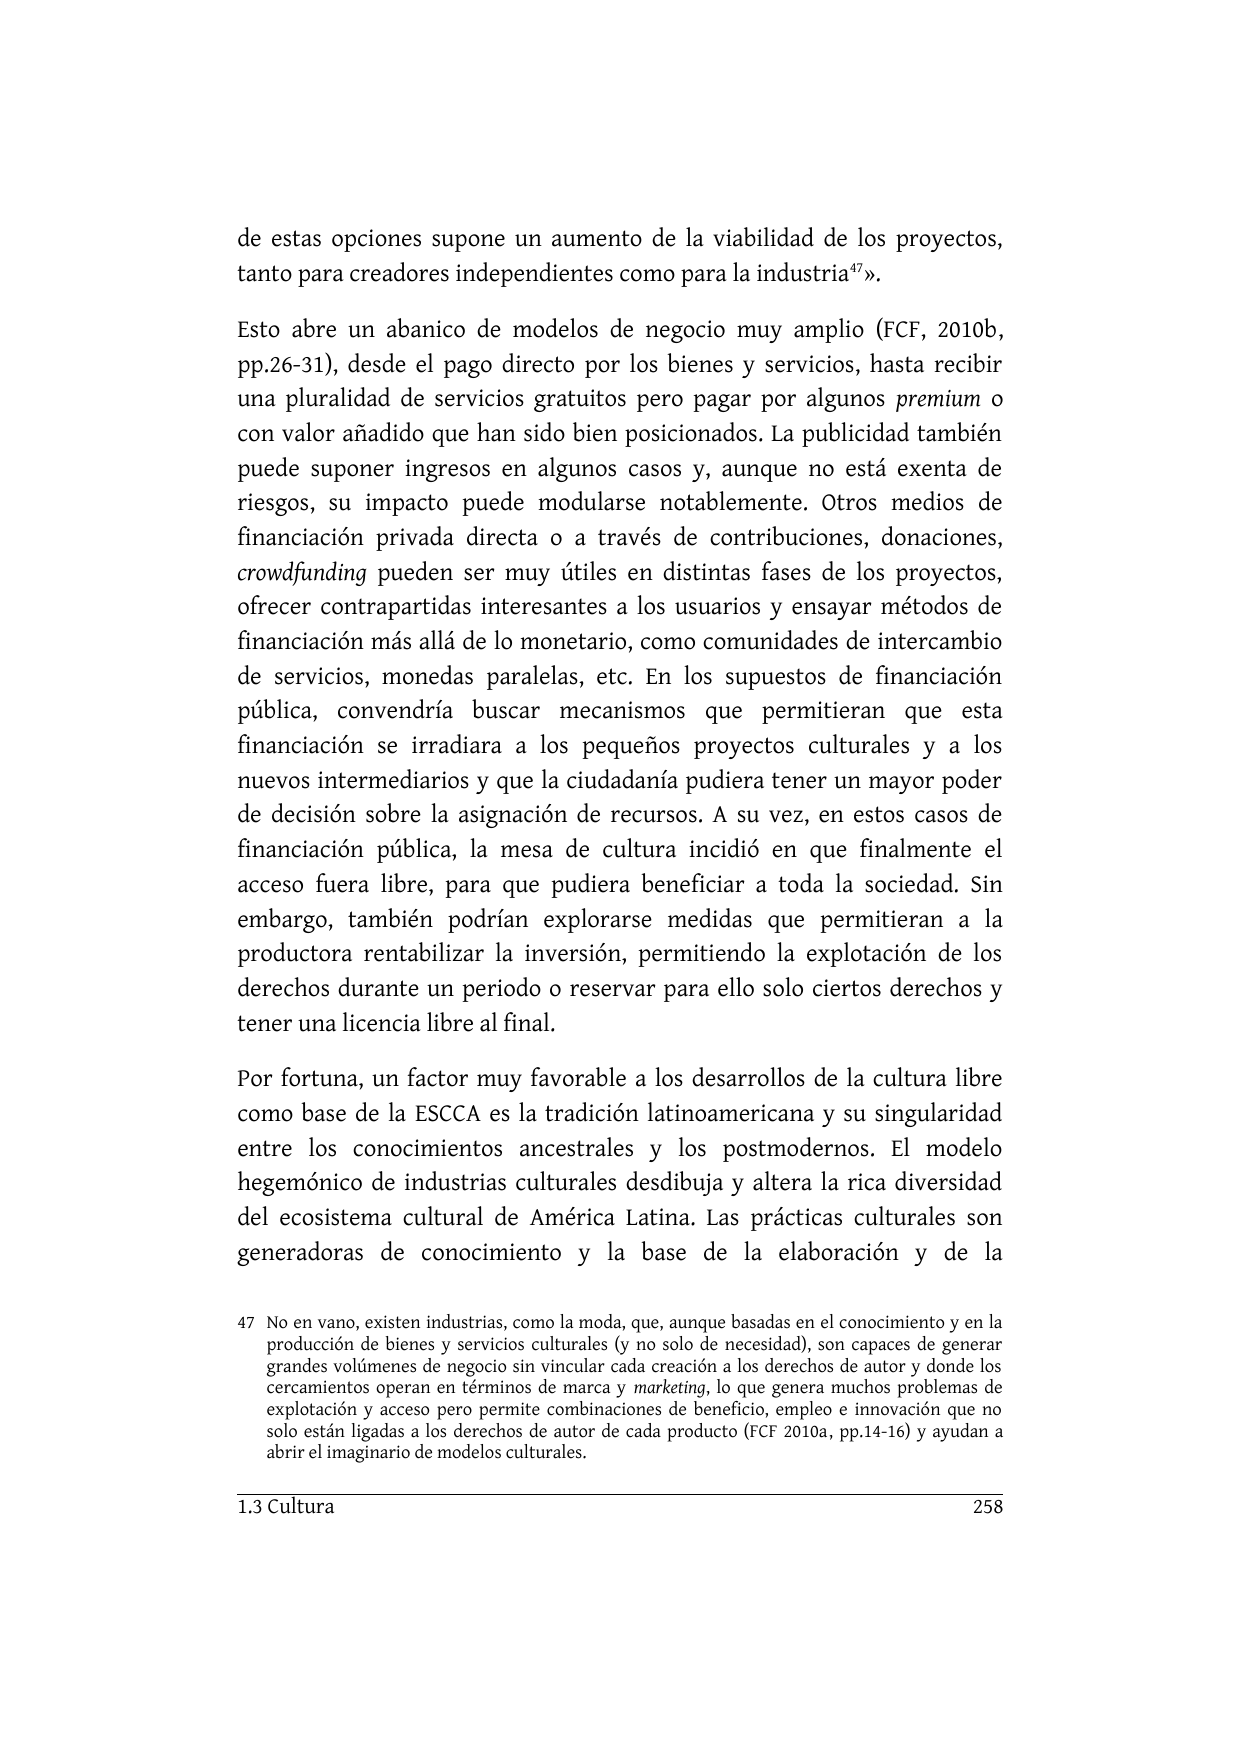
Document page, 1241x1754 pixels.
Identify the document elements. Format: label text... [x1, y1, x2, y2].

text No en vano, existen industrias, como la moda, que, aunque basadas en el conocimiento y en la producción de bienes y servicios culturales (y no solo de necesidad), son capaces de generar grandes volúmenes de negocio sin vincular cada creación a los derechos de autor y donde los cercamientos operan en términos de marca y marketing, lo que genera muchos problemas de explotación y acceso pero permite combinaciones de beneficio, empleo e innovación que no solo están ligadas a los derechos de autor de cada producto (FCF 2010a, pp.14-16) y ayudan a abrir el imaginario de modelos culturales. [237, 1312, 1003, 1464]
text Esto abre un abanico de modelos de negocio muy amplio (FCF, 2010b, pp.26-31), desde el pago directo por los bienes y servicios, hasta recibir una pluralidad de servicios gratuitos pero pagar por algunos premium o con valor añadido que han sido bien posicionados. La publicidad también puede suponer ingresos en algunos casos y, aunque no está exenta de riesgos, su impacto puede modularse notablemente. Otros medios de financiación privada directa o a través de contribuciones, donaciones, crowdfunding pueden ser muy útiles en distintas fases de los proyectos, ofrecer contrapartidas interesantes a los usuarios y ensayar métodos de financiación más allá de lo monetario, como comunidades de intercambio de servicios, monedas paralelas, etc. En los supuestos de financiación pública, convendría buscar mecanismos que permitieran que esta financiación se irradiara a los pequeños proyectos culturales y a los nuevos intermediarios y que la ciudadanía pudiera tener un mayor poder de decisión sobre la asignación de recursos. A su vez, en estos casos de financiación pública, la mesa de cultura incidió en que finalmente el acceso fuera libre, para que pudiera beneficiar a toda la sociedad. Sin embargo, también podrían explorarse medidas que permitieran a la productora rentabilizar la inversión, permitiendo la explotación de los derechos durante un periodo o reservar para ello solo ciertos derechos y tener una licencia libre al final. [237, 315, 1003, 1038]
text Por fortuna, un factor muy favorable a los desarrollos de la cultura libre como base de la ESCCA es la tradición latinoamericana y su singularidad entre los conocimientos ancestrales y los postmodernos. El modelo hegemónico de industrias culturales desdibuja y altera la rica diversidad del ecosistema cultural de América Latina. Las prácticas culturales son generadoras de conocimiento y la base de la elaboración y de la [237, 1065, 1003, 1267]
text de estas opciones supone un aumento de la viabilidad de los proyectos, tanto para creadores independientes como para la industria». [237, 225, 1003, 289]
